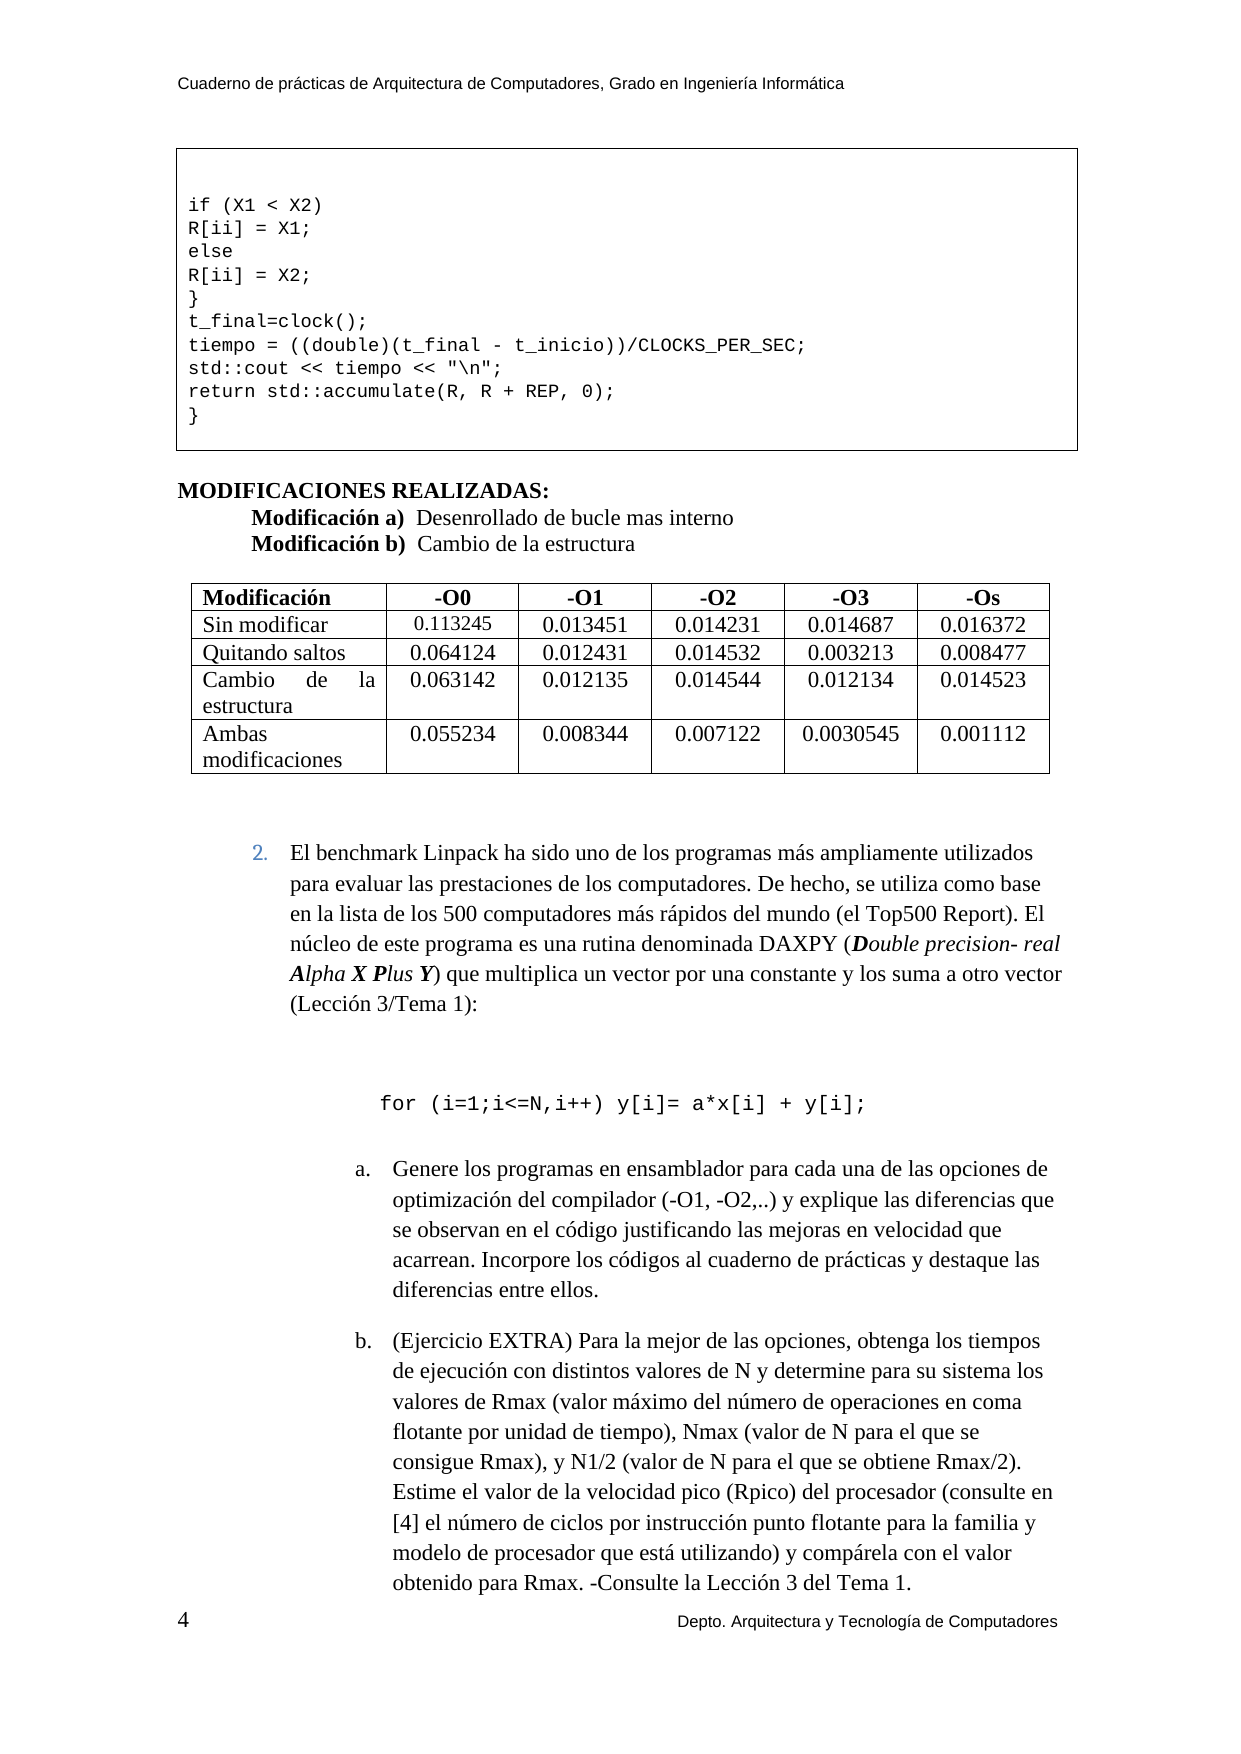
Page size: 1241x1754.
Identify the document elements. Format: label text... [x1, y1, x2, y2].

text Modificación a) Desenrollado de bucle mas interno [177, 504, 1063, 530]
table_cell 0.064124 [387, 639, 518, 665]
table_cell Ambas modificaciones [192, 720, 386, 772]
table_cell 0.007122 [652, 720, 784, 772]
table_cell 0.055234 [387, 720, 518, 772]
table_header -O1 [519, 584, 651, 610]
table_header Modificación [192, 584, 386, 610]
table_cell 0.008477 [918, 639, 1049, 665]
list (Ejercicio EXTRA) Para la mejor de las opciones, obtenga los tiempos de ejecución con distintos valores de N y determine para su sistema los valores de Rmax (valor máximo del número de operaciones en coma flotante por unidad de tiempo), Nmax (valor de N para el que se consigue Rmax), y N1/2 (valor de N para el que se obtiene Rmax/2). Estime el valor de la velocidad pico (Rpico) del procesador (consulte en [4] el número de ciclos por instrucción punto flotante para la familia y modelo de procesador que está utilizando) y compárela con el valor obtenido para Rmax. -Consulte la Lección 3 del Tema 1. [355, 1327, 1063, 1595]
table_cell 0.013451 [519, 611, 651, 638]
table_cell 0.008344 [519, 720, 651, 772]
table_cell 0.001112 [918, 720, 1049, 772]
table_header -O2 [652, 584, 784, 610]
table_cell Quitando saltos [192, 639, 386, 665]
list for (i=1;i<=N,i++) y[i]= a*x[i] + y[i]; [183, 1093, 1063, 1117]
table_header -O3 [785, 584, 917, 610]
table_header -O0 [387, 584, 518, 610]
table_cell 0.012431 [519, 639, 651, 665]
table_cell 0.113245 [387, 611, 518, 638]
table_cell 0.063142 [387, 666, 518, 719]
list El benchmark Linpack ha sido uno de los programas más ampliamente utilizados para evaluar las prestaciones de los computadores. De hecho, se utiliza como base en la lista de los 500 computadores más rápidos del mundo (el Top500 Report). El núcleo de este programa es una rutina denominada DAXPY (Double precision- real Alpha X Plus Y) que multiplica un vector por una constante y los suma a otro vector (Lección 3/Tema 1): [252, 839, 1063, 1017]
list Genere los programas en ensamblador para cada una de las opciones de optimización del compilador (-O1, -O2,..) y explique las diferencias que se observan en el código justificando las mejoras en velocidad que acarrean. Incorpore los códigos al cuaderno de prácticas y destaque las diferencias entre ellos. [355, 1155, 1063, 1303]
table_cell 0.014532 [652, 639, 784, 665]
table_cell 0.014544 [652, 666, 784, 719]
table_cell Cambio de la estructura [192, 666, 386, 719]
table_cell Sin modificar [192, 611, 386, 638]
table_cell 0.012134 [785, 666, 917, 719]
table_cell 0.0030545 [785, 720, 917, 772]
table_cell 0.014687 [785, 611, 917, 638]
table_cell 0.014523 [918, 666, 1049, 719]
table_header -Os [918, 584, 1049, 610]
text Modificación b) Cambio de la estructura [177, 530, 1063, 556]
table_cell 0.012135 [519, 666, 651, 719]
table_cell 0.014231 [652, 611, 784, 638]
table_cell 0.016372 [918, 611, 1049, 638]
table_header if (X1 < X2) R[ii] = X1; else R[ii] = X2; } t_final=clock(); tiempo = ((double)(t_final - t_inicio))/CLOCKS_PER_SEC; std::cout << tiempo << "\n"; return std::accumulate(R, R + REP, 0); } [177, 149, 1077, 450]
table_cell 0.003213 [785, 639, 917, 665]
text MODIFICACIONES REALIZADAS: [177, 477, 1063, 504]
